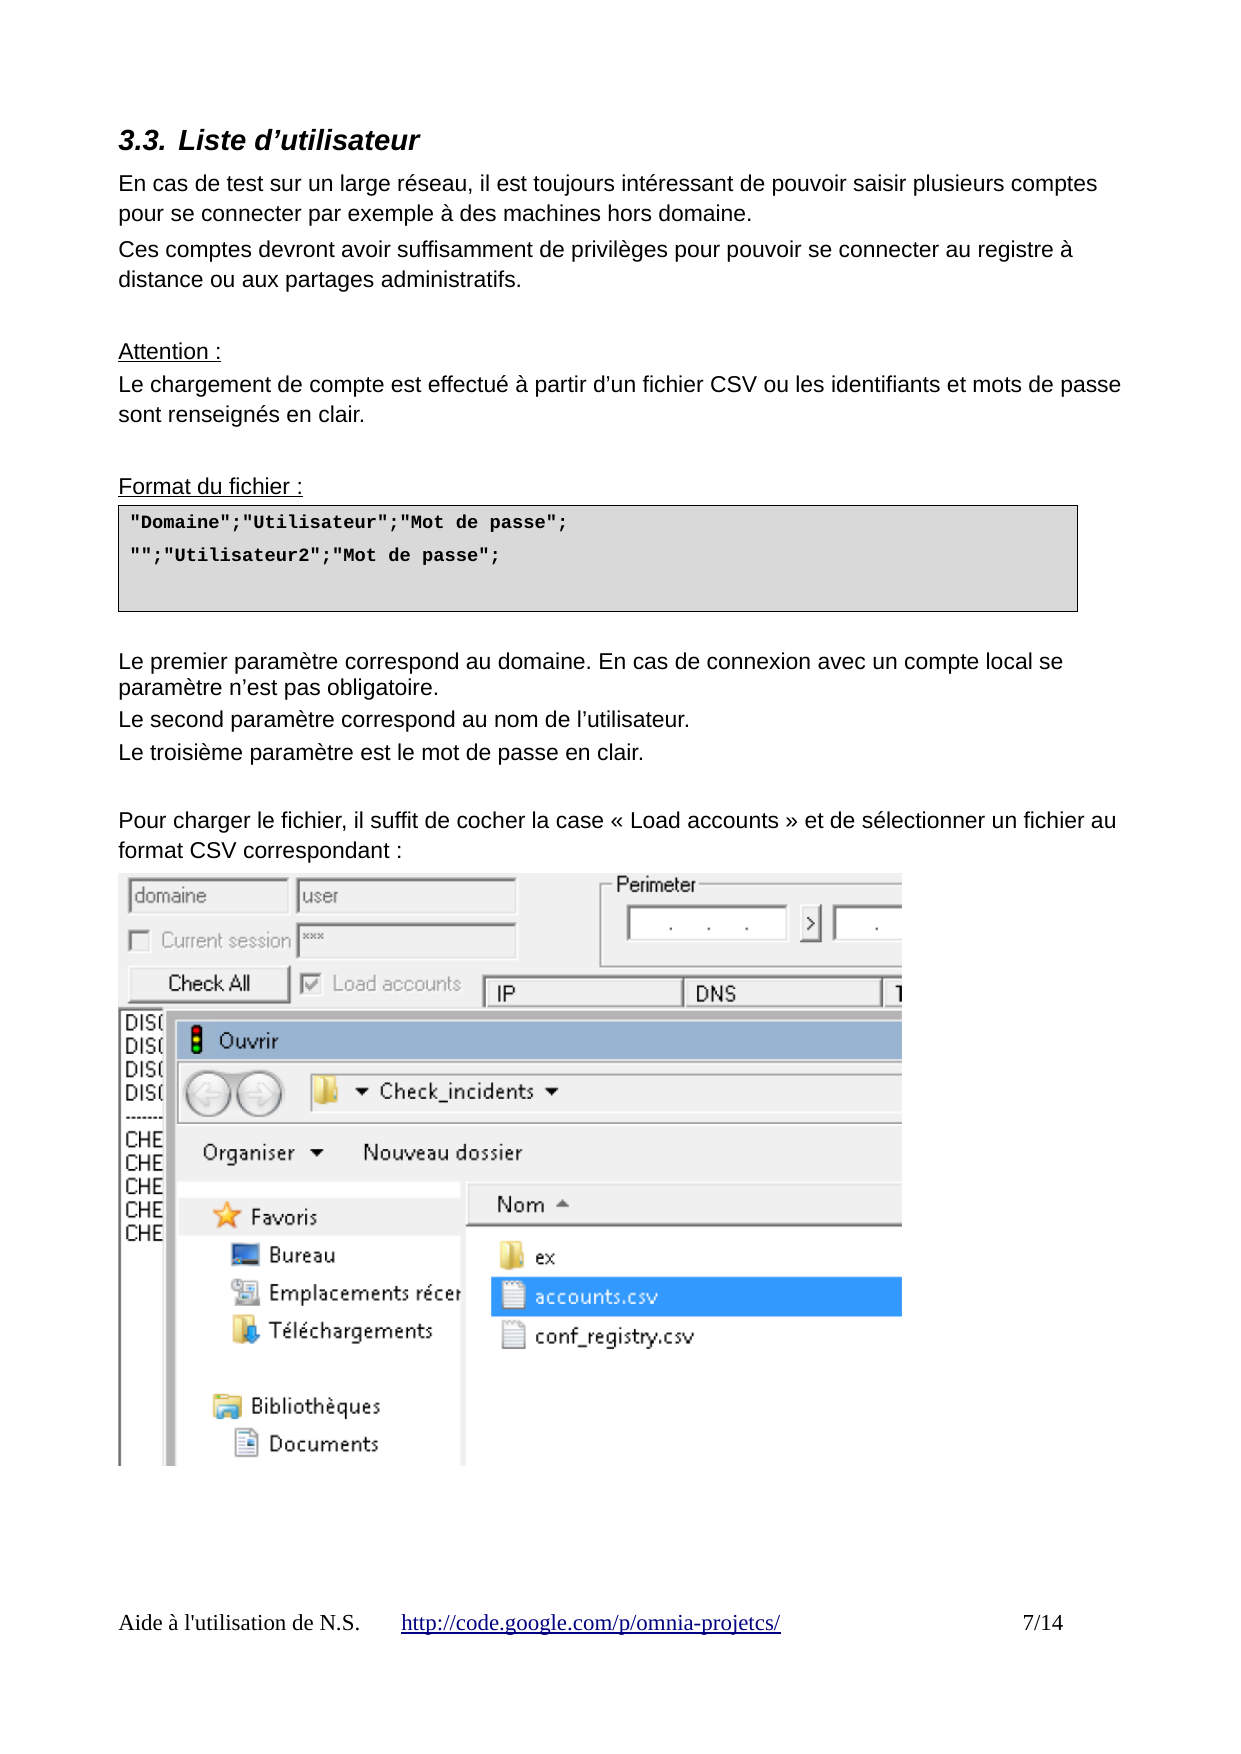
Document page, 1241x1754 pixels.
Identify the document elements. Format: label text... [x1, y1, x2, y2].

text Le premier paramètre correspond au domaine. En cas de connexion avec un compte local se paramètre n’est pas obligatoire. [118, 648, 1122, 700]
text Pour charger le fichier, il suffit de cocher la case « Load accounts » et de sélectionner un fichier au format CSV correspondant : [118, 807, 1122, 864]
text Le chargement de compte est effectué à partir d’un fichier CSV ou les identifiants et mots de passe sont renseignés en clair. [118, 371, 1122, 427]
picture [118, 873, 903, 1466]
text Le second paramètre correspond au nom de l’utilisateur. [118, 706, 1122, 733]
table_header "Domaine";"Utilisateur";"Mot de passe"; "";"Utilisateur2";"Mot de passe"; [119, 506, 1077, 611]
text Attention : [118, 338, 1122, 365]
text Format du fichier : [118, 473, 1122, 499]
text Le troisième paramètre est le mot de passe en clair. [118, 739, 1122, 765]
subtitle Liste d’utilisateur [118, 123, 1122, 157]
text Ces comptes devront avoir suffisamment de privilèges pour pouvoir se connecter au registre à distance ou aux partages administratifs. [118, 236, 1122, 292]
text En cas de test sur un large réseau, il est toujours intéressant de pouvoir saisir plusieurs comptes pour se connecter par exemple à des machines hors domaine. [118, 169, 1122, 226]
